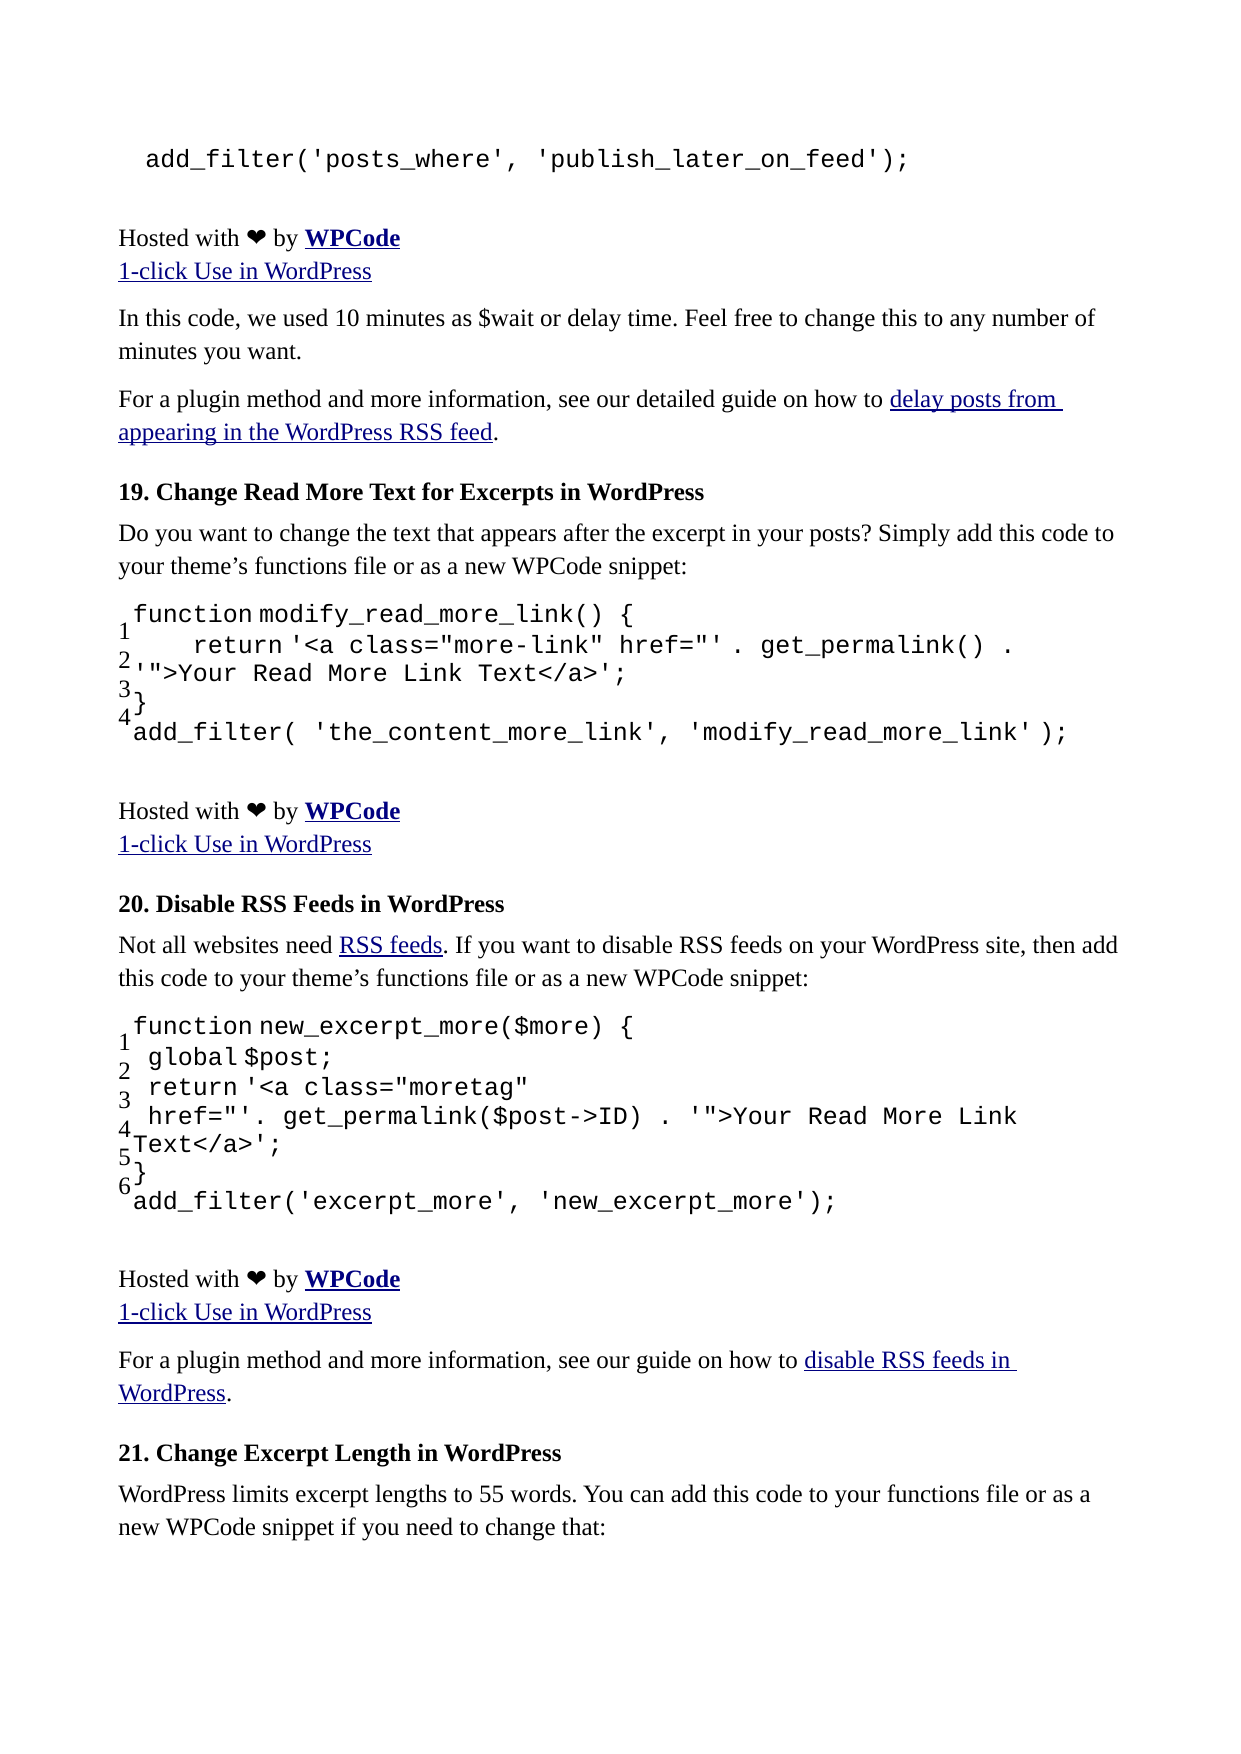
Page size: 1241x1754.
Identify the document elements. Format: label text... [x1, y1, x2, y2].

text 1-click Use in WordPress [118, 1297, 1122, 1326]
table_header [118, 118, 145, 175]
subtitle 21. Change Excerpt Length in WordPress [118, 1438, 1122, 1467]
text Not all websites need RSS feeds. If you want to disable RSS feeds on your WordPress site, then add this code to your theme’s functions file or as a new WPCode snippet: [118, 930, 1122, 992]
text Hosted with ❤️ by WPCode [118, 1264, 1122, 1293]
text Hosted with ❤️ by WPCode [118, 796, 1122, 824]
text Do you want to change the text that appears after the excerpt in your posts? Simply add this code to your theme’s functions file or as a new WPCode snippet: [118, 518, 1122, 580]
text 1-click Use in WordPress [118, 256, 1122, 284]
table_header 1 2 3 4 [118, 599, 133, 748]
text For a plugin method and more information, see our guide on how to disable RSS feeds in WordPress. [118, 1345, 1122, 1407]
table_header function modify_read_more_link() { return '<a class="more-link" href="' . get_permalink() . '">Your Read More Link Text</a>'; } add_filter( 'the_content_more_link', 'modify_read_more_link' ); [133, 599, 1122, 748]
text WordPress limits excerpt lengths to 55 words. You can add this code to your functions file or as a new WPCode snippet if you need to change that: [118, 1479, 1122, 1541]
text In this code, we used 10 minutes as $wait or delay time. Feel free to change this to any number of minutes you want. [118, 303, 1122, 365]
subtitle 19. Change Read More Text for Excerpts in WordPress [118, 477, 1122, 506]
table_header 1 2 3 4 5 6 [118, 1011, 133, 1217]
text For a plugin method and more information, see our detailed guide on how to delay posts from appearing in the WordPress RSS feed. [118, 384, 1122, 446]
table_header add_filter('posts_where', 'publish_later_on_feed'); [145, 118, 1122, 175]
table_header function new_excerpt_more($more) { global $post; return '<a class="moretag" href="'. get_permalink($post->ID) . '">Your Read More Link Text</a>'; } add_filter('excerpt_more', 'new_excerpt_more'); [133, 1011, 1122, 1217]
subtitle 20. Disable RSS Feeds in WordPress [118, 889, 1122, 918]
text Hosted with ❤️ by WPCode [118, 223, 1122, 252]
text 1-click Use in WordPress [118, 829, 1122, 858]
